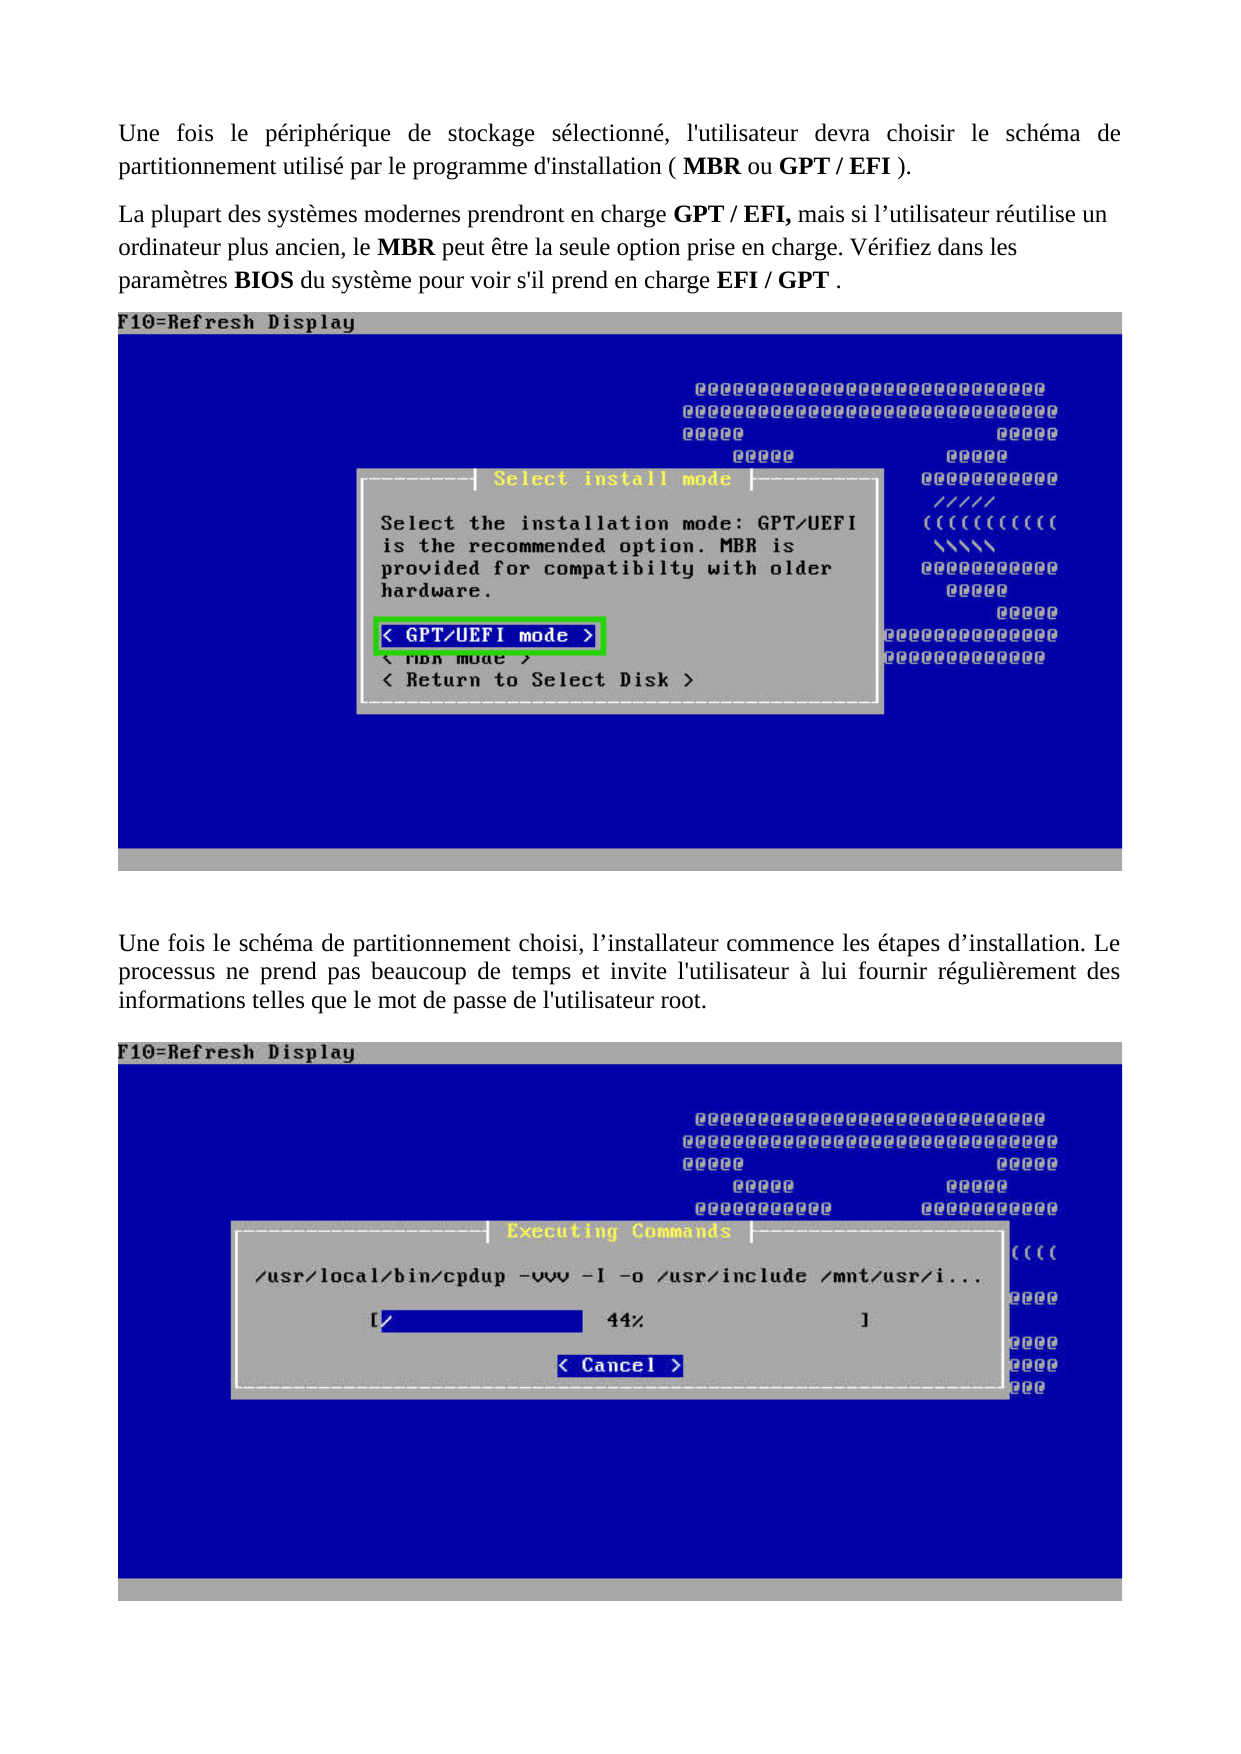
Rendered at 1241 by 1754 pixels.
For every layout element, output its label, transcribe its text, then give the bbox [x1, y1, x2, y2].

picture [118, 1042, 1123, 1601]
text Une fois le périphérique de stockage sélectionné, l'utilisateur devra choisir le schéma de partitionnement utilisé par le programme d'installation ( MBR ou GPT / EFI ). [118, 118, 1122, 180]
text La plupart des systèmes modernes prendront en charge GPT / EFI, mais si l’utilisateur réutilise un ordinateur plus ancien, le MBR peut être la seule option prise en charge. Vérifiez dans les paramètres BIOS du système pour voir s'il prend en charge EFI / GPT . [118, 199, 1122, 293]
text Une fois le schéma de partitionnement choisi, l’installateur commence les étapes d’installation. Le processus ne prend pas beaucoup de temps et invite l'utilisateur à lui fournir régulièrement des informations telles que le mot de passe de l'utilisateur root. [118, 928, 1122, 1014]
picture [118, 312, 1123, 871]
